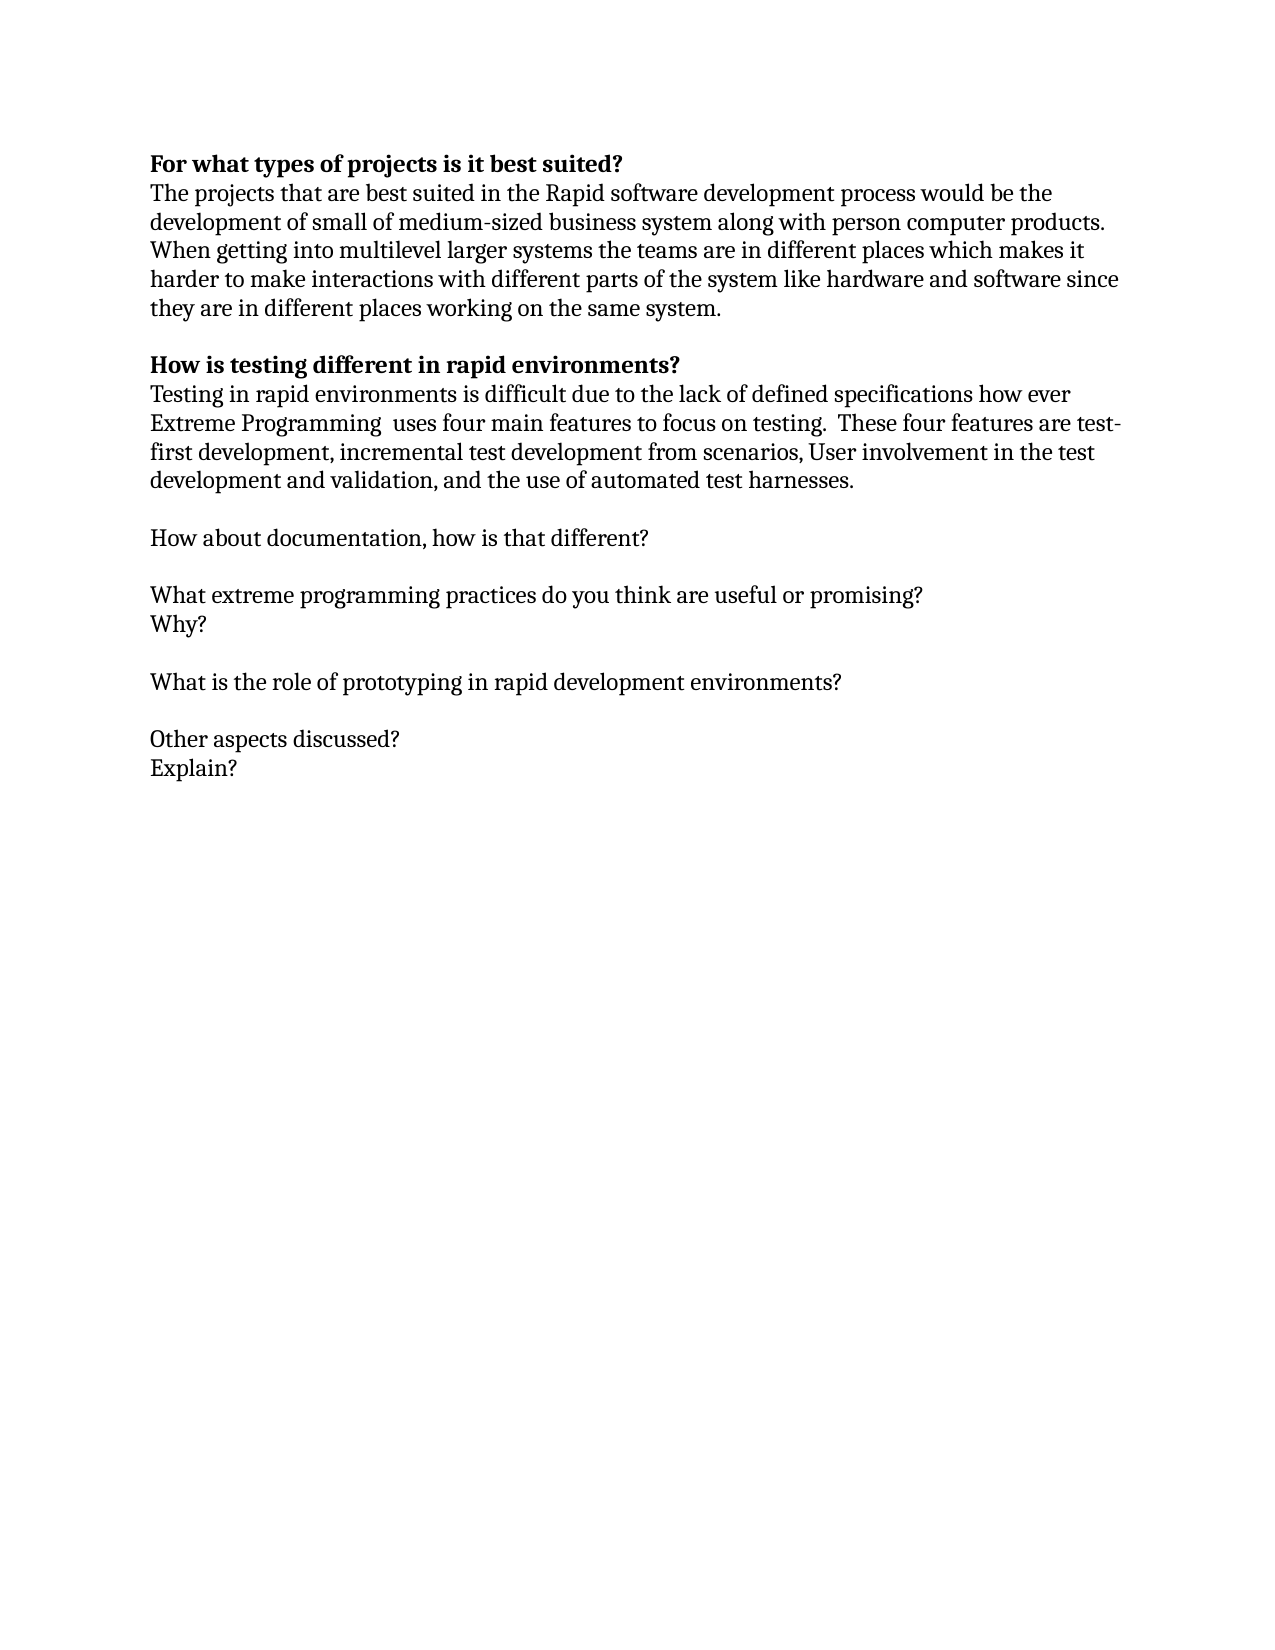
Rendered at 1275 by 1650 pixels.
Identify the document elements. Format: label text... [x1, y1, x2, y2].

text How about documentation, how is that different? [150, 524, 1125, 552]
text For what types of projects is it best suited? [150, 150, 1125, 179]
text What extreme programming practices do you think are useful or promising? [150, 581, 1125, 610]
text Explain? [150, 754, 1125, 782]
text Why? [150, 610, 1125, 639]
text What is the role of prototyping in rapid development environments? [150, 667, 1125, 696]
text Other aspects discussed? [150, 725, 1125, 754]
text How is testing different in rapid environments? [150, 351, 1125, 380]
text The projects that are best suited in the Rapid software development process would be the development of small of medium-sized business system along with person computer products. When getting into multilevel larger systems the teams are in different places which makes it harder to make interactions with different parts of the system like hardware and software since they are in different places working on the same system. [150, 179, 1125, 322]
text Testing in rapid environments is difficult due to the lack of defined specifications how ever Extreme Programming uses four main features to focus on testing. These four features are test-first development, incremental test development from scenarios, User involvement in the test development and validation, and the use of automated test harnesses. [150, 380, 1125, 495]
